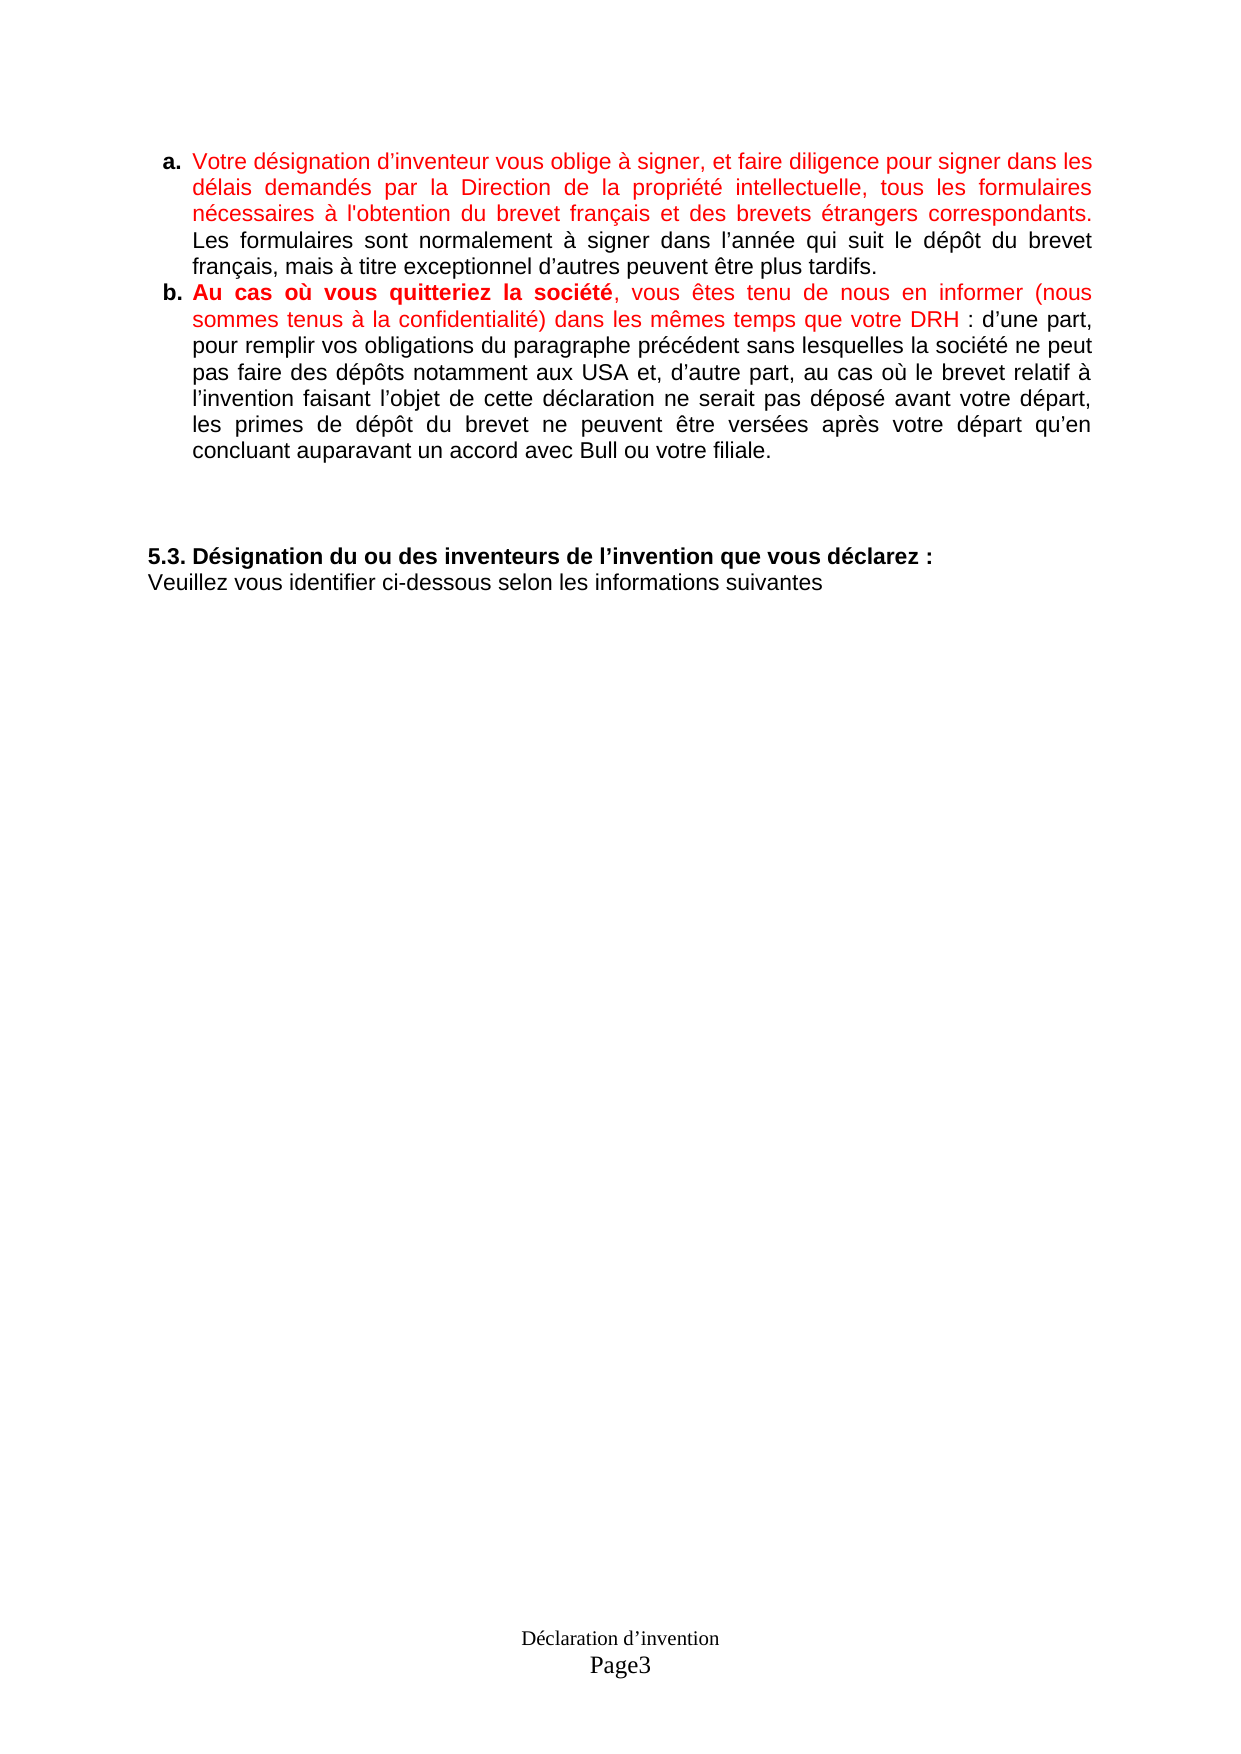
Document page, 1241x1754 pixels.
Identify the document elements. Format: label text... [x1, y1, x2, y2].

text b. Au cas où vous quitteriez la société, vous êtes tenu de nous en informer (nous sommes tenus à la confidentialité) dans les mêmes temps que votre DRH : d’une part, pour remplir vos obligations du paragraphe précédent sans lesquelles la société ne peut pas faire des dépôts notamment aux USA et, d’autre part, au cas où le brevet relatif à l’invention faisant l’objet de cette déclaration ne serait pas déposé avant votre départ, les primes de dépôt du brevet ne peuvent être versées après votre départ qu’en concluant auparavant un accord avec Bull ou votre filiale. [162, 279, 1093, 464]
text Veuillez vous identifier ci-dessous selon les informations suivantes [148, 569, 1093, 596]
text 5.3. Désignation du ou des inventeurs de l’invention que vous déclarez : [148, 543, 1093, 569]
text a. Votre désignation d’inventeur vous oblige à signer, et faire diligence pour signer dans les délais demandés par la Direction de la propriété intellectuelle, tous les formulaires nécessaires à l'obtention du brevet français et des brevets étrangers correspondants. Les formulaires sont normalement à signer dans l’année qui suit le dépôt du brevet français, mais à titre exceptionnel d’autres peuvent être plus tardifs. [162, 148, 1093, 279]
